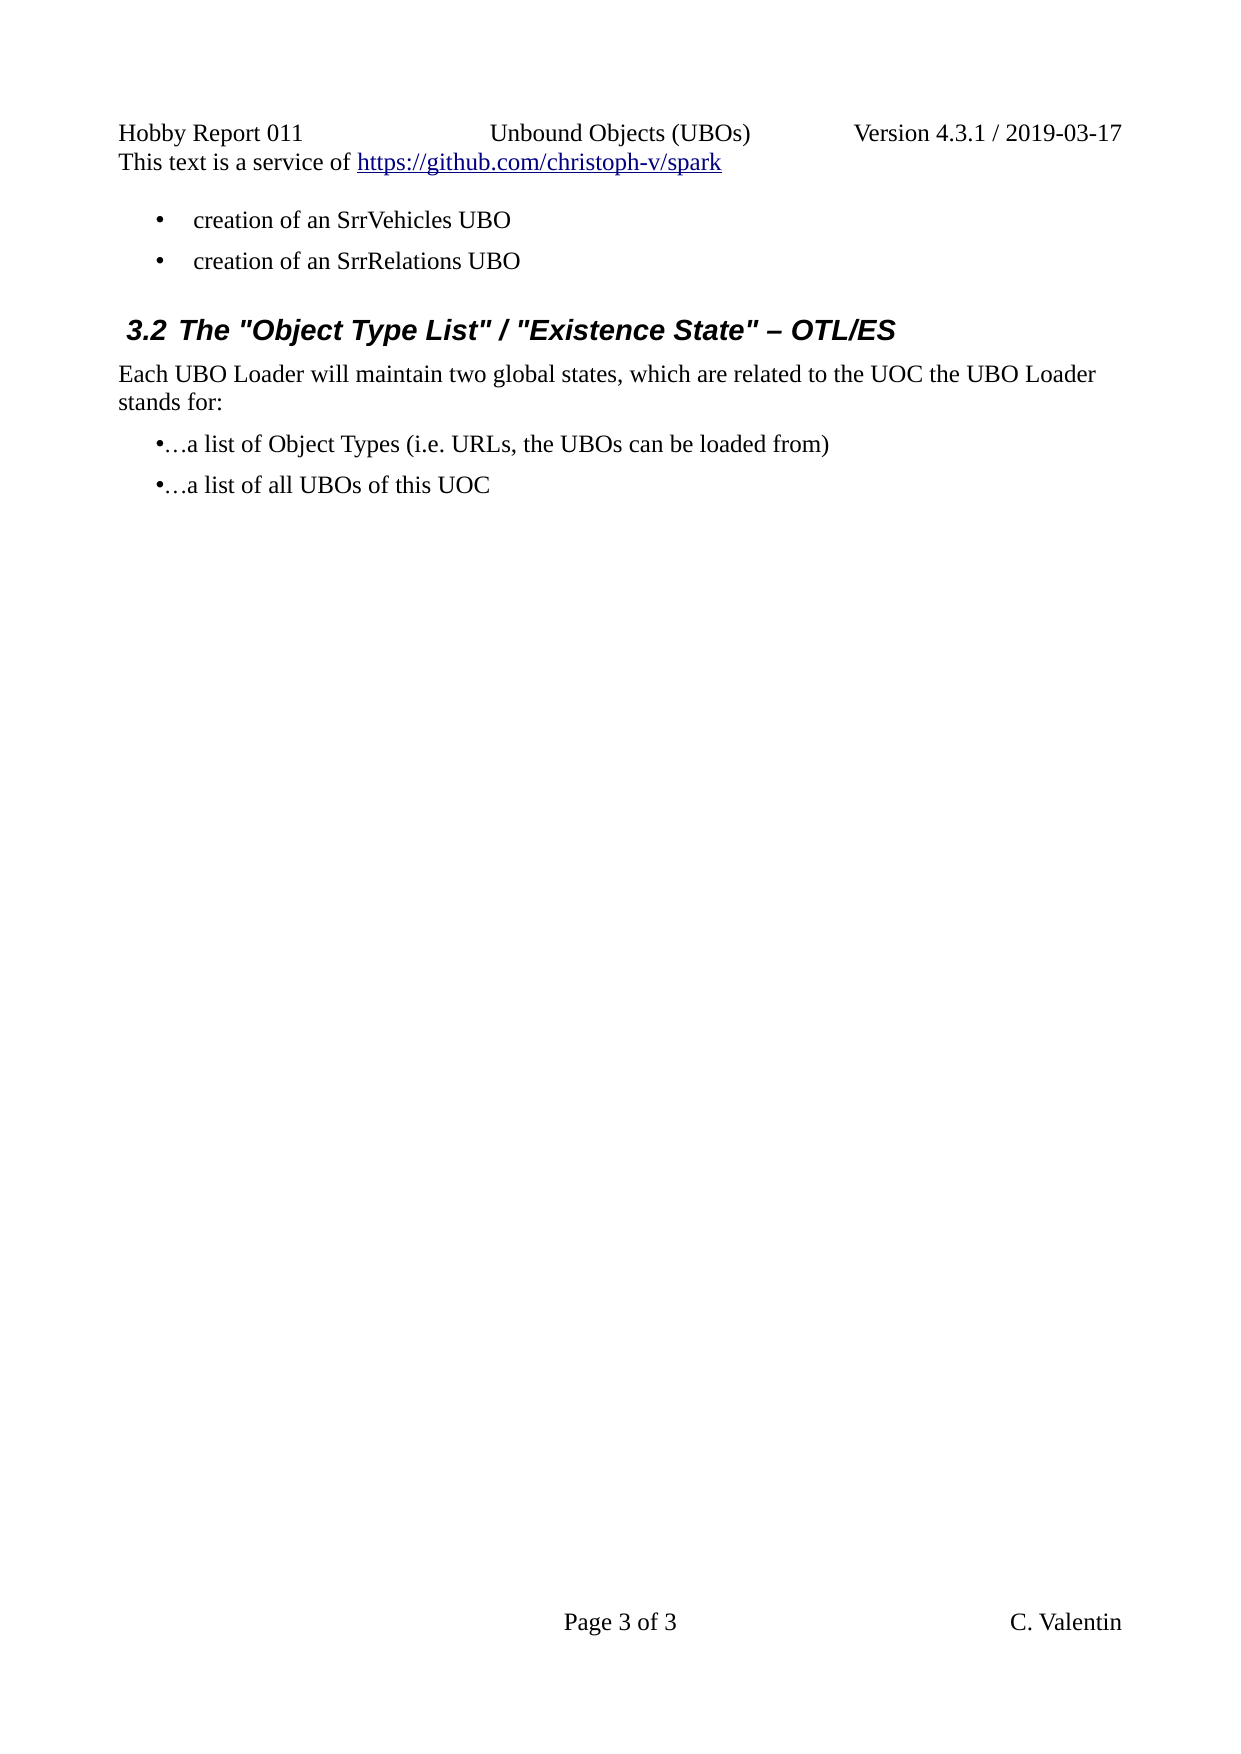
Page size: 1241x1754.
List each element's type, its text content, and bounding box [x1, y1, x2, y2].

subtitle The "Object Type List" / "Existence State" – OTL/ES [118, 313, 1122, 346]
list creation of an SrrVehicles UBO [156, 205, 1122, 234]
text Each UBO Loader will maintain two global states, which are related to the UOC the UBO Loader stands for: [118, 359, 1122, 416]
list a list of Object Types (i.e. URLs, the UBOs can be loaded from) [156, 429, 1122, 457]
list creation of an SrrRelations UBO [156, 246, 1122, 275]
list a list of all UBOs of this UOC [156, 470, 1122, 499]
